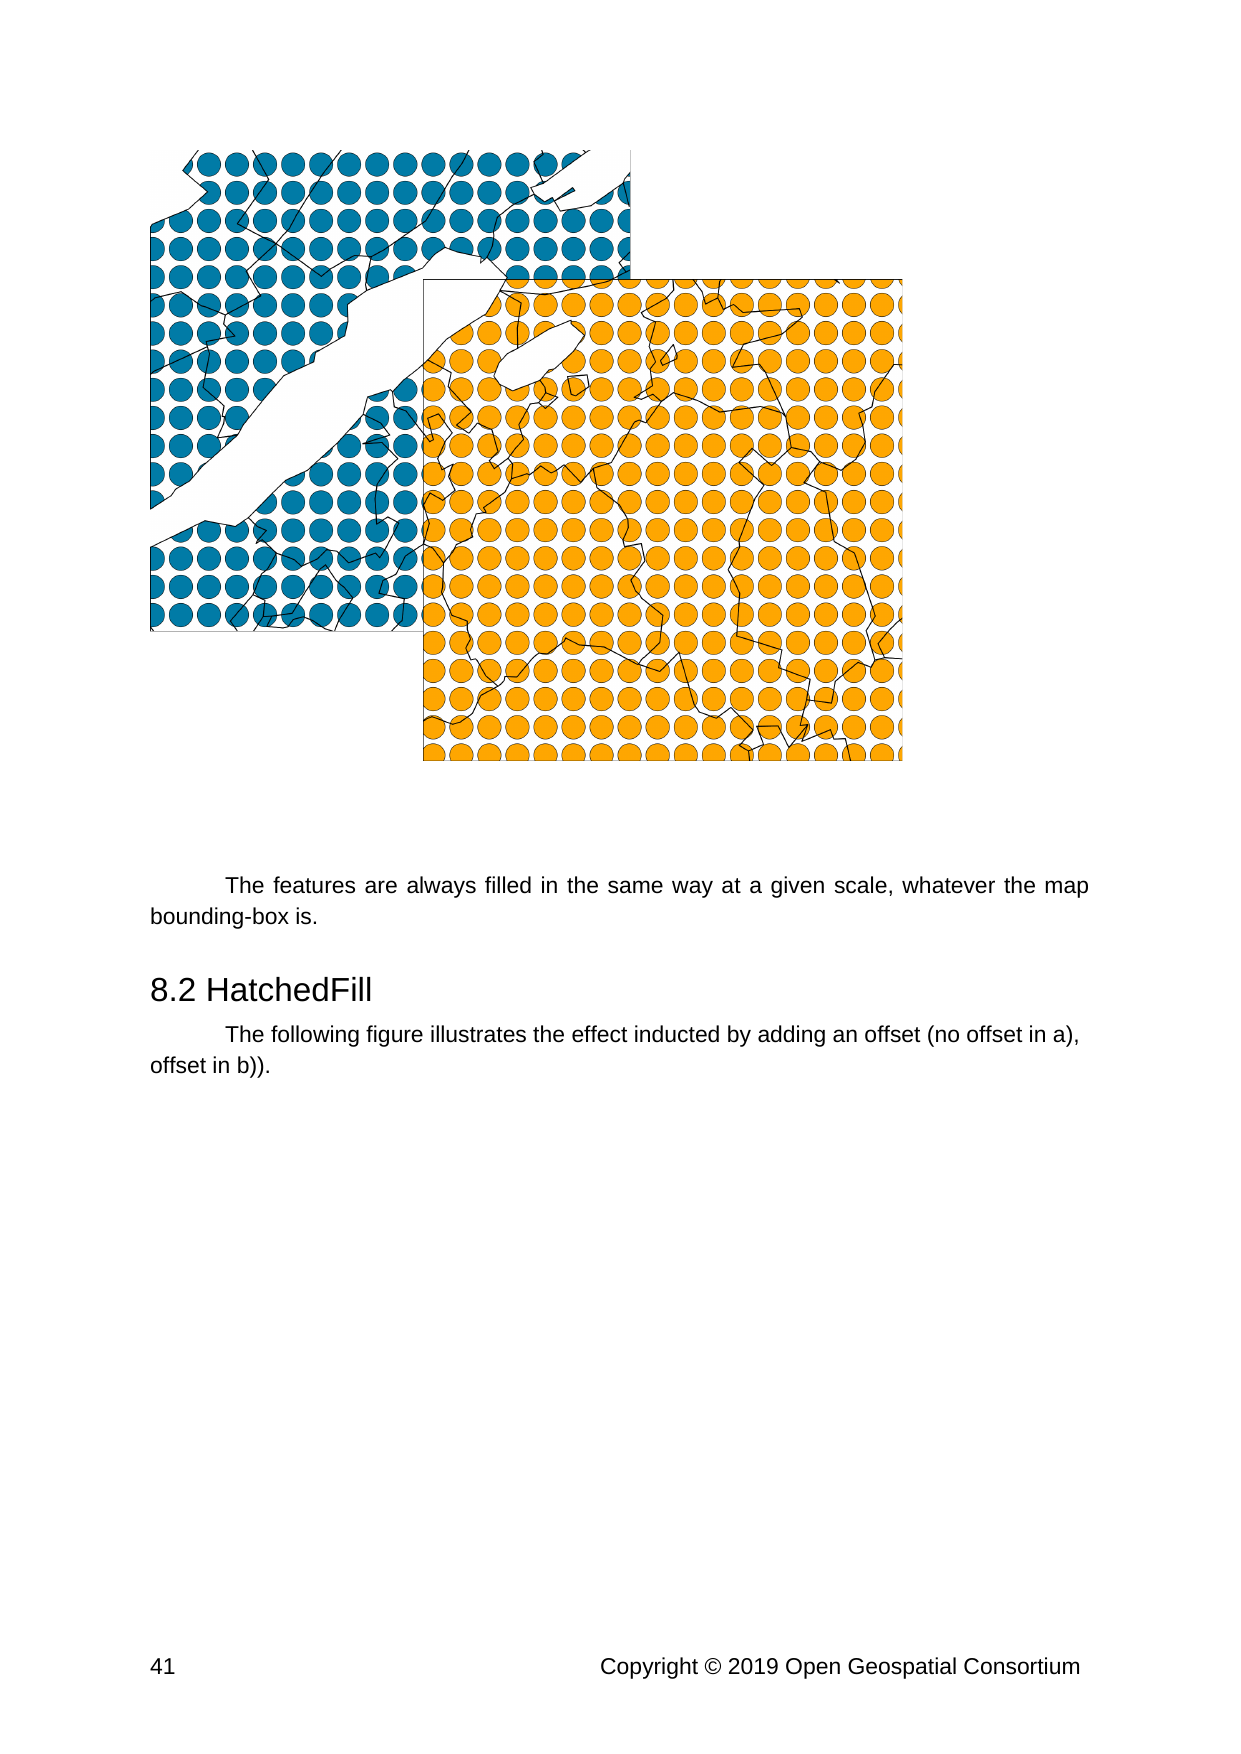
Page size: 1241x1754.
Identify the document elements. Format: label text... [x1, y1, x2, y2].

text ​ [903, 150, 1090, 760]
text The following figure illustrates the effect inducted by adding an offset (no offset in a), offset in b)). [150, 1021, 1090, 1078]
picture [150, 150, 903, 761]
text ​The features are always filled in the same way at a given scale, whatever the map bounding-box is. [150, 872, 1090, 929]
subtitle ​8.2​ HatchedFill [150, 970, 1090, 1009]
